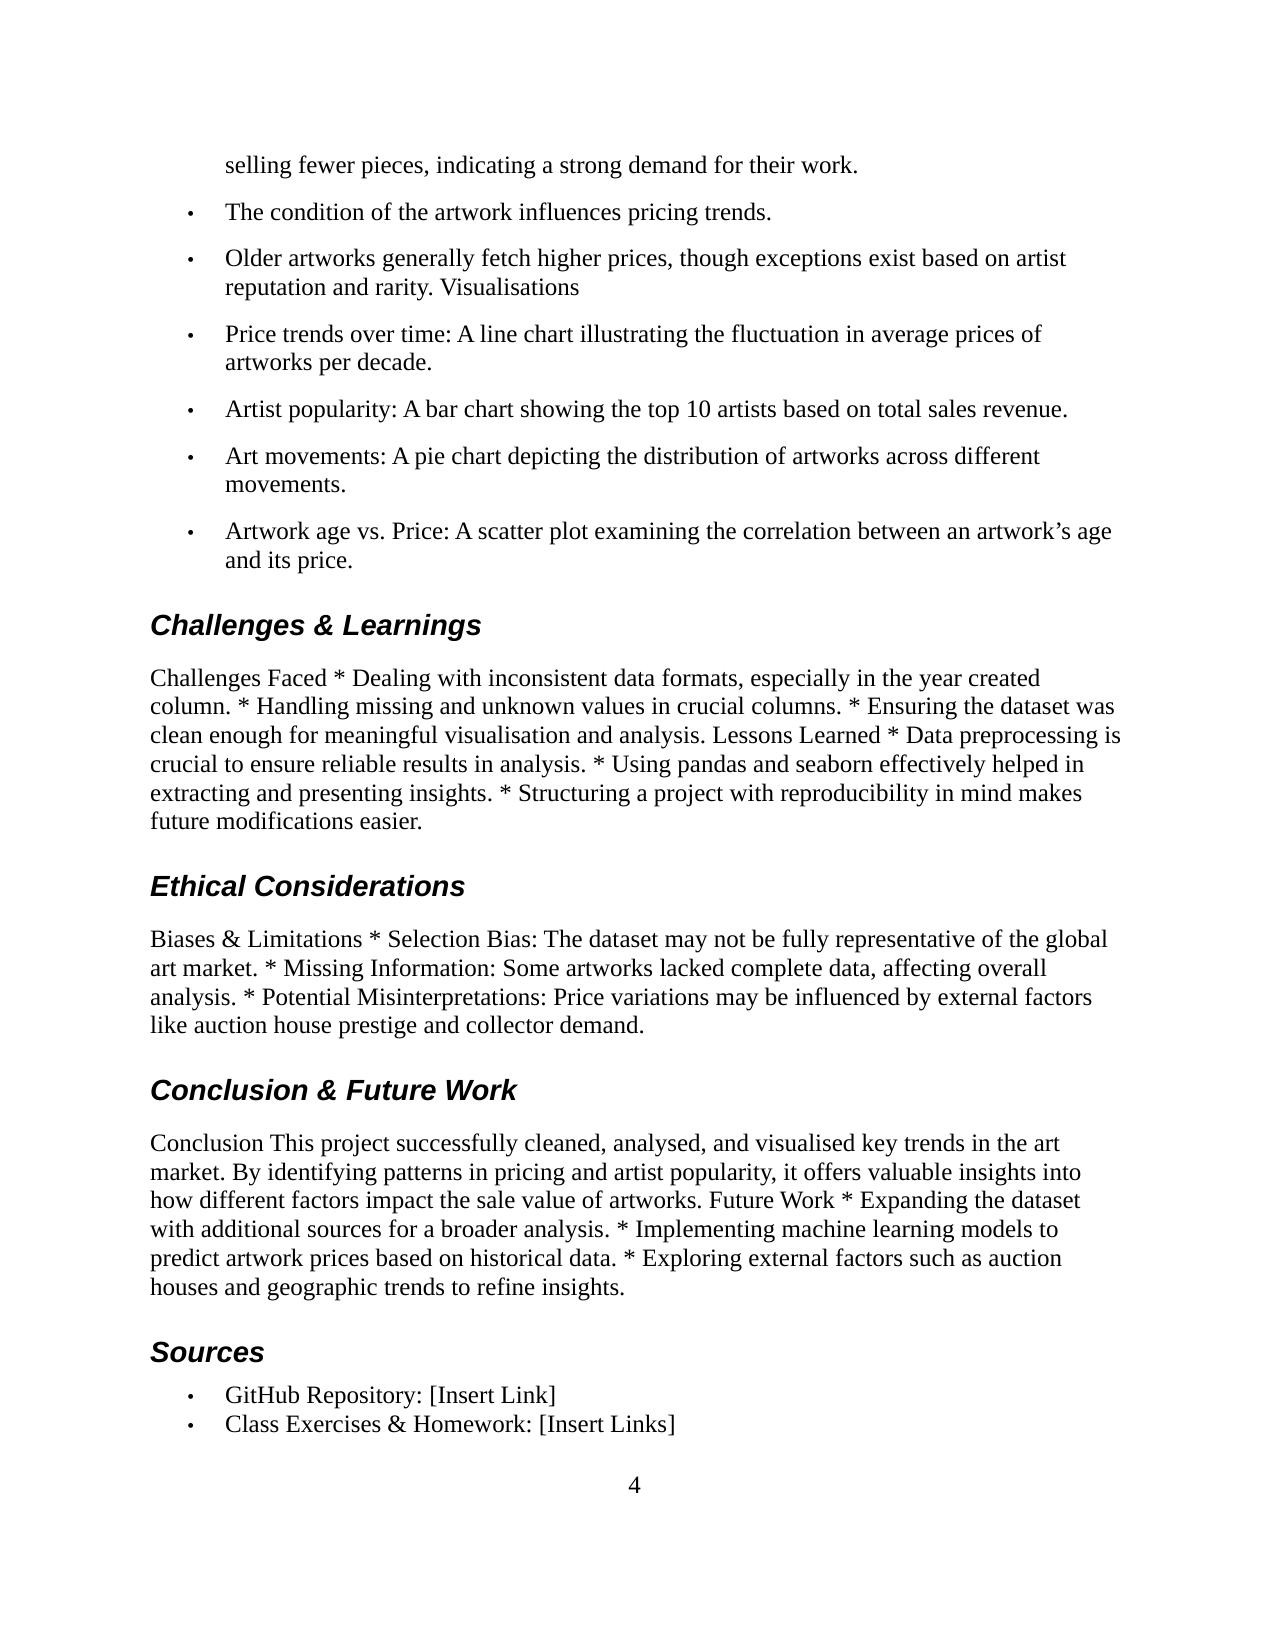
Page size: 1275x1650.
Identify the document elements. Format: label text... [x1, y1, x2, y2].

list The condition of the artwork influences pricing trends. [187, 197, 1125, 225]
list selling fewer pieces, indicating a strong demand for their work. [187, 150, 1125, 179]
text Conclusion This project successfully cleaned, analysed, and visualised key trends in the art market. By identifying patterns in pricing and artist popularity, it offers valuable insights into how different factors impact the sale value of artworks. Future Work * Expanding the dataset with additional sources for a broader analysis. * Implementing machine learning models to predict artwork prices based on historical data. * Exploring external factors such as auction houses and geographic trends to refine insights. [150, 1128, 1125, 1301]
text Challenges Faced * Dealing with inconsistent data formats, especially in the year created column. * Handling missing and unknown values in crucial columns. * Ensuring the dataset was clean enough for meaningful visualisation and analysis. Lessons Learned * Data preprocessing is crucial to ensure reliable results in analysis. * Using pandas and seaborn effectively helped in extracting and presenting insights. * Structuring a project with reproducibility in mind makes future modifications easier. [150, 663, 1125, 835]
subtitle Sources [150, 1334, 1125, 1368]
list Artist popularity: A bar chart showing the top 10 artists based on total sales revenue. [187, 394, 1125, 423]
list GitHub Repository: [Insert Link] [187, 1381, 1125, 1409]
text Biases & Limitations * Selection Bias: The dataset may not be fully representative of the global art market. * Missing Information: Some artworks lacked complete data, affecting overall analysis. * Potential Misinterpretations: Price variations may be influenced by external factors like auction house prestige and collector demand. [150, 924, 1125, 1039]
list Artwork age vs. Price: A scatter plot examining the correlation between an artwork’s age and its price. [187, 516, 1125, 574]
subtitle Challenges & Learnings [150, 608, 1125, 641]
list Older artworks generally fetch higher prices, though exceptions exist based on artist reputation and rarity. Visualisations [187, 243, 1125, 301]
subtitle Ethical Considerations [150, 869, 1125, 903]
list Art movements: A pie chart depicting the distribution of artworks across different movements. [187, 441, 1125, 498]
list Price trends over time: A line chart illustrating the fluctuation in average prices of artworks per decade. [187, 319, 1125, 376]
list Class Exercises & Homework: [Insert Links] [187, 1409, 1125, 1438]
subtitle Conclusion & Future Work [150, 1073, 1125, 1107]
